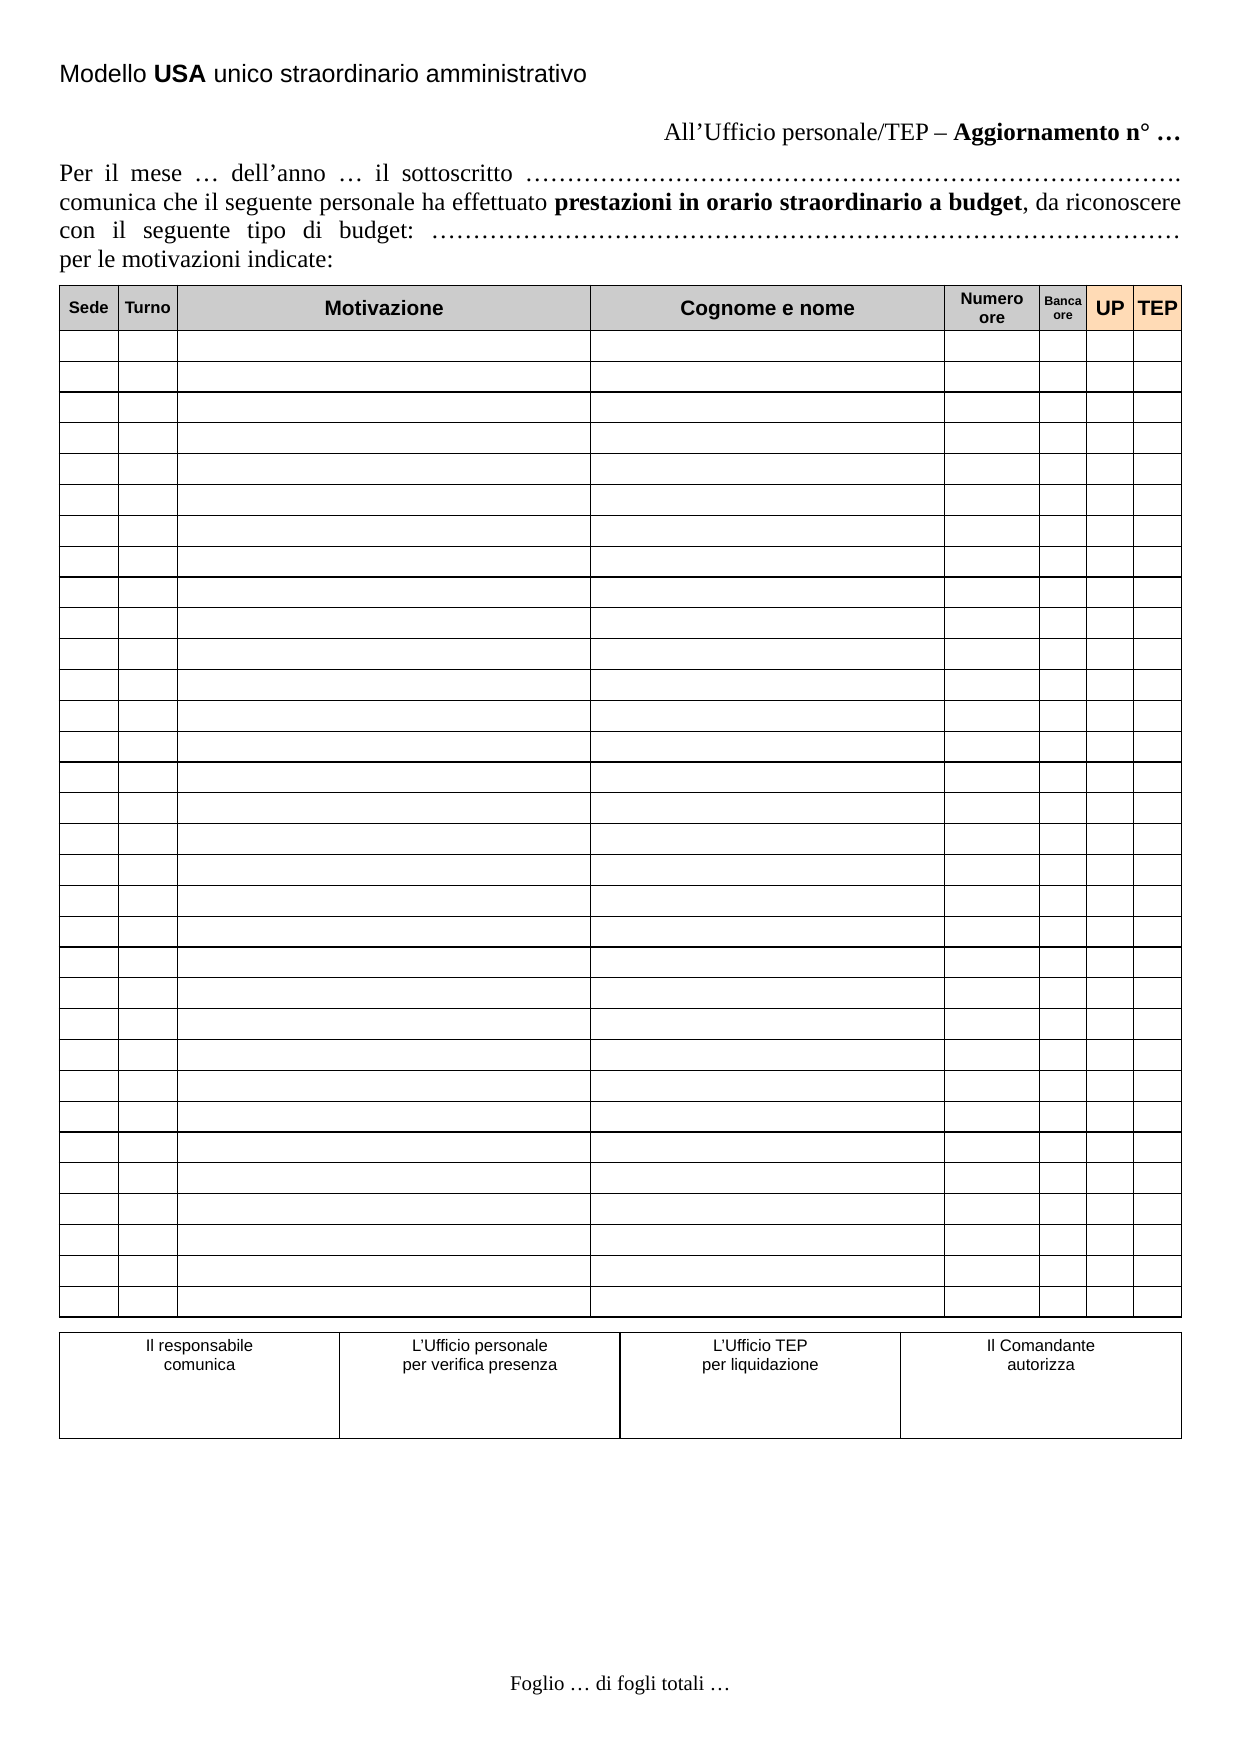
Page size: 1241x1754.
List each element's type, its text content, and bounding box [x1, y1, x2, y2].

table_cell [1134, 1009, 1181, 1039]
table_cell [591, 485, 944, 515]
table_cell [945, 1102, 1039, 1131]
table_cell [1134, 1163, 1181, 1193]
table_cell [1134, 639, 1181, 669]
table_cell [945, 1287, 1039, 1316]
table_cell [1134, 917, 1181, 946]
table_cell [60, 578, 118, 607]
table_cell [60, 1102, 118, 1131]
table_cell [945, 1194, 1039, 1224]
table_cell [1040, 978, 1086, 1008]
table_cell [119, 701, 177, 731]
table_cell [591, 639, 944, 669]
table_cell [945, 670, 1039, 700]
table_cell [178, 331, 590, 361]
table_cell [1040, 578, 1086, 607]
table_header Motivazione [178, 286, 590, 330]
table_cell [119, 824, 177, 854]
table_cell [119, 1225, 177, 1255]
table_cell [945, 763, 1039, 792]
table_cell [591, 608, 944, 638]
table_cell [119, 423, 177, 453]
table_cell [1040, 423, 1086, 453]
table_cell [178, 917, 590, 946]
table_cell [1134, 516, 1181, 546]
table_cell [1087, 1040, 1133, 1070]
table_header L’Ufficio personale per verifica presenza [340, 1333, 619, 1438]
table_cell [591, 701, 944, 731]
table_cell [1087, 578, 1133, 607]
table_cell [591, 516, 944, 546]
table_header UP [1087, 286, 1133, 330]
table_cell [1040, 547, 1086, 576]
table_cell [1040, 1163, 1086, 1193]
table_cell [591, 948, 944, 977]
table_cell [1134, 732, 1181, 761]
table_cell [60, 1225, 118, 1255]
table_cell [1087, 547, 1133, 576]
table_cell [178, 485, 590, 515]
table_cell [591, 1256, 944, 1286]
table_cell [119, 886, 177, 916]
table_cell [591, 547, 944, 576]
table_cell [178, 763, 590, 792]
table_cell [1087, 917, 1133, 946]
table_header Il Comandante autorizza [901, 1333, 1181, 1438]
table_cell [945, 578, 1039, 607]
table_header TEP [1134, 286, 1181, 330]
table_cell [178, 547, 590, 576]
table_cell [178, 948, 590, 977]
table_cell [1040, 516, 1086, 546]
table_header Turno [119, 286, 177, 330]
table_cell [1040, 1009, 1086, 1039]
table_cell [1040, 639, 1086, 669]
table_cell [1040, 763, 1086, 792]
table_cell [60, 978, 118, 1008]
table_cell [1087, 978, 1133, 1008]
table_cell [119, 608, 177, 638]
table_cell [1040, 393, 1086, 422]
table_cell [60, 331, 118, 361]
table_cell [60, 362, 118, 391]
table_cell [60, 1163, 118, 1193]
table_cell [1040, 824, 1086, 854]
table_cell [119, 639, 177, 669]
table_cell [60, 1256, 118, 1286]
table_cell [178, 1163, 590, 1193]
table_cell [591, 578, 944, 607]
table_cell [119, 1133, 177, 1162]
table_cell [60, 423, 118, 453]
table_cell [178, 1071, 590, 1101]
table_cell [178, 362, 590, 391]
table_cell [1134, 1102, 1181, 1131]
table_cell [119, 516, 177, 546]
table_cell [945, 1133, 1039, 1162]
table_cell [119, 1256, 177, 1286]
table_header L’Ufficio TEP per liquidazione [621, 1333, 900, 1438]
table_cell [1040, 855, 1086, 885]
table_cell [591, 1225, 944, 1255]
table_cell [1134, 331, 1181, 361]
table_cell [1134, 763, 1181, 792]
table_cell [1087, 1009, 1133, 1039]
table_cell [1134, 454, 1181, 484]
table_cell [945, 1225, 1039, 1255]
table_cell [945, 454, 1039, 484]
table_cell [60, 948, 118, 977]
table_cell [1087, 516, 1133, 546]
table_cell [60, 1133, 118, 1162]
table_cell [60, 1040, 118, 1070]
table_cell [591, 1102, 944, 1131]
table_cell [119, 670, 177, 700]
table_cell [945, 732, 1039, 761]
table_cell [1134, 886, 1181, 916]
table_cell [1134, 1040, 1181, 1070]
table_cell [60, 547, 118, 576]
table_cell [119, 763, 177, 792]
table_cell [1087, 793, 1133, 823]
table_cell [1087, 670, 1133, 700]
table_cell [1134, 608, 1181, 638]
table_cell [60, 454, 118, 484]
table_cell [60, 516, 118, 546]
table_cell [591, 824, 944, 854]
table_cell [945, 1040, 1039, 1070]
table_cell [945, 1163, 1039, 1193]
table_cell [1134, 978, 1181, 1008]
table_cell [119, 485, 177, 515]
table_cell [1087, 393, 1133, 422]
table_cell [178, 1194, 590, 1224]
table_cell [591, 393, 944, 422]
table_cell [1134, 855, 1181, 885]
table_cell [178, 1009, 590, 1039]
table_cell [178, 516, 590, 546]
table_cell [1134, 362, 1181, 391]
table_cell [1040, 793, 1086, 823]
table_cell [1087, 1225, 1133, 1255]
table_cell [60, 917, 118, 946]
table_cell [945, 855, 1039, 885]
table_cell [178, 1287, 590, 1316]
table_cell [591, 917, 944, 946]
table_cell [1087, 886, 1133, 916]
table_cell [591, 1287, 944, 1316]
table_cell [591, 362, 944, 391]
table_cell [1087, 362, 1133, 391]
table_cell [591, 454, 944, 484]
table_cell [945, 423, 1039, 453]
table_cell [1134, 824, 1181, 854]
table_cell [1087, 608, 1133, 638]
table_cell [1040, 485, 1086, 515]
table_cell [178, 423, 590, 453]
table_cell [119, 362, 177, 391]
table_cell [1040, 1256, 1086, 1286]
table_cell [945, 917, 1039, 946]
table_cell [1134, 423, 1181, 453]
table_cell [945, 608, 1039, 638]
table_cell [1040, 608, 1086, 638]
table_cell [1087, 1256, 1133, 1286]
table_cell [1134, 670, 1181, 700]
table_cell [1040, 1225, 1086, 1255]
table_cell [178, 701, 590, 731]
table_cell [178, 1256, 590, 1286]
table_cell [178, 1040, 590, 1070]
table_cell [591, 1009, 944, 1039]
table_cell [60, 1071, 118, 1101]
table_cell [178, 978, 590, 1008]
table_cell [60, 1194, 118, 1224]
table_cell [1087, 423, 1133, 453]
table_cell [1134, 1071, 1181, 1101]
table_cell [1087, 485, 1133, 515]
table_cell [119, 1163, 177, 1193]
table_cell [178, 578, 590, 607]
table_cell [60, 886, 118, 916]
table_cell [1134, 793, 1181, 823]
table_cell [178, 393, 590, 422]
table_cell [945, 393, 1039, 422]
table_cell [1087, 639, 1133, 669]
table_cell [1040, 1133, 1086, 1162]
table_cell [60, 670, 118, 700]
table_cell [178, 732, 590, 761]
table_cell [178, 886, 590, 916]
table_cell [1087, 763, 1133, 792]
table_cell [1134, 578, 1181, 607]
table_cell [178, 1225, 590, 1255]
table_header Banca ore [1040, 286, 1086, 330]
table_cell [178, 1102, 590, 1131]
table_cell [945, 793, 1039, 823]
table_cell [945, 362, 1039, 391]
table_cell [119, 917, 177, 946]
table_cell [119, 1102, 177, 1131]
table_cell [178, 670, 590, 700]
table_cell [1087, 824, 1133, 854]
table_cell [591, 763, 944, 792]
table_cell [945, 978, 1039, 1008]
table_cell [945, 516, 1039, 546]
table_cell [119, 793, 177, 823]
table_cell [1040, 886, 1086, 916]
table_cell [945, 1256, 1039, 1286]
table_cell [60, 732, 118, 761]
table_cell [1087, 1102, 1133, 1131]
table_cell [1040, 701, 1086, 731]
table_cell [178, 855, 590, 885]
table_cell [1134, 485, 1181, 515]
table_cell [591, 331, 944, 361]
table_cell [945, 547, 1039, 576]
table_cell [119, 948, 177, 977]
table_cell [945, 701, 1039, 731]
table_cell [945, 948, 1039, 977]
table_cell [1040, 362, 1086, 391]
table_cell [591, 1194, 944, 1224]
table_cell [1040, 1287, 1086, 1316]
table_cell [1040, 670, 1086, 700]
table_cell [178, 793, 590, 823]
table_cell [60, 763, 118, 792]
table_header Sede [60, 286, 118, 330]
table_cell [178, 824, 590, 854]
table_cell [178, 1133, 590, 1162]
table_header Numero ore [945, 286, 1039, 330]
table_cell [60, 608, 118, 638]
table_cell [119, 547, 177, 576]
table_cell [945, 331, 1039, 361]
table_cell [1134, 1256, 1181, 1286]
table_cell [1134, 1194, 1181, 1224]
table_cell [1040, 1071, 1086, 1101]
table_cell [1087, 732, 1133, 761]
table_cell [1134, 1225, 1181, 1255]
table_cell [1134, 393, 1181, 422]
table_header Il responsabile comunica [60, 1333, 339, 1438]
text Per il mese … dell’anno … il sottoscritto ……………………………………………………………………. comunica che il seguente personale ha effettuato prestazioni in orario straordinario a budget, da riconoscere con il seguente tipo di budget: ……………………………………………………………………………… per le motivazioni indicate: [59, 158, 1181, 273]
table_cell [1040, 732, 1086, 761]
table_cell [591, 1133, 944, 1162]
table_cell [1087, 701, 1133, 731]
table_cell [591, 1071, 944, 1101]
table_cell [119, 393, 177, 422]
table_cell [1087, 1287, 1133, 1316]
table_cell [1134, 701, 1181, 731]
table_cell [591, 886, 944, 916]
table_cell [119, 1194, 177, 1224]
table_cell [591, 978, 944, 1008]
table_cell [1087, 1071, 1133, 1101]
table_cell [60, 393, 118, 422]
table_cell [119, 978, 177, 1008]
table_cell [119, 732, 177, 761]
table_cell [591, 423, 944, 453]
table_cell [945, 824, 1039, 854]
table_cell [945, 639, 1039, 669]
table_cell [119, 1040, 177, 1070]
table_cell [60, 855, 118, 885]
table_cell [945, 485, 1039, 515]
table_cell [119, 855, 177, 885]
table_cell [1087, 855, 1133, 885]
table_cell [60, 793, 118, 823]
table_cell [60, 639, 118, 669]
table_cell [1040, 1040, 1086, 1070]
table_cell [1134, 948, 1181, 977]
table_cell [60, 485, 118, 515]
table_cell [1040, 1194, 1086, 1224]
table_cell [60, 1287, 118, 1316]
table_cell [1040, 948, 1086, 977]
table_cell [591, 855, 944, 885]
table_cell [178, 454, 590, 484]
table_cell [1087, 331, 1133, 361]
table_cell [1134, 1287, 1181, 1316]
table_cell [591, 1040, 944, 1070]
table_cell [60, 824, 118, 854]
table_cell [119, 331, 177, 361]
table_cell [60, 1009, 118, 1039]
table_cell [1087, 454, 1133, 484]
table_cell [945, 886, 1039, 916]
table_cell [1040, 454, 1086, 484]
table_cell [1087, 1163, 1133, 1193]
table_cell [1134, 547, 1181, 576]
table_cell [591, 1163, 944, 1193]
text All’Ufficio personale/TEP – Aggiornamento n° … [59, 117, 1181, 146]
table_cell [119, 1009, 177, 1039]
table_cell [178, 608, 590, 638]
table_cell [945, 1071, 1039, 1101]
table_cell [1087, 948, 1133, 977]
table_cell [945, 1009, 1039, 1039]
table_cell [1040, 331, 1086, 361]
table_cell [60, 701, 118, 731]
table_cell [1134, 1133, 1181, 1162]
table_cell [119, 1071, 177, 1101]
table_cell [119, 1287, 177, 1316]
table_cell [1040, 1102, 1086, 1131]
table_cell [591, 732, 944, 761]
table_cell [178, 639, 590, 669]
table_cell [1087, 1133, 1133, 1162]
table_cell [1087, 1194, 1133, 1224]
table_header Cognome e nome [591, 286, 944, 330]
table_cell [119, 454, 177, 484]
table_cell [591, 793, 944, 823]
table_cell [119, 578, 177, 607]
table_cell [591, 670, 944, 700]
table_cell [1040, 917, 1086, 946]
